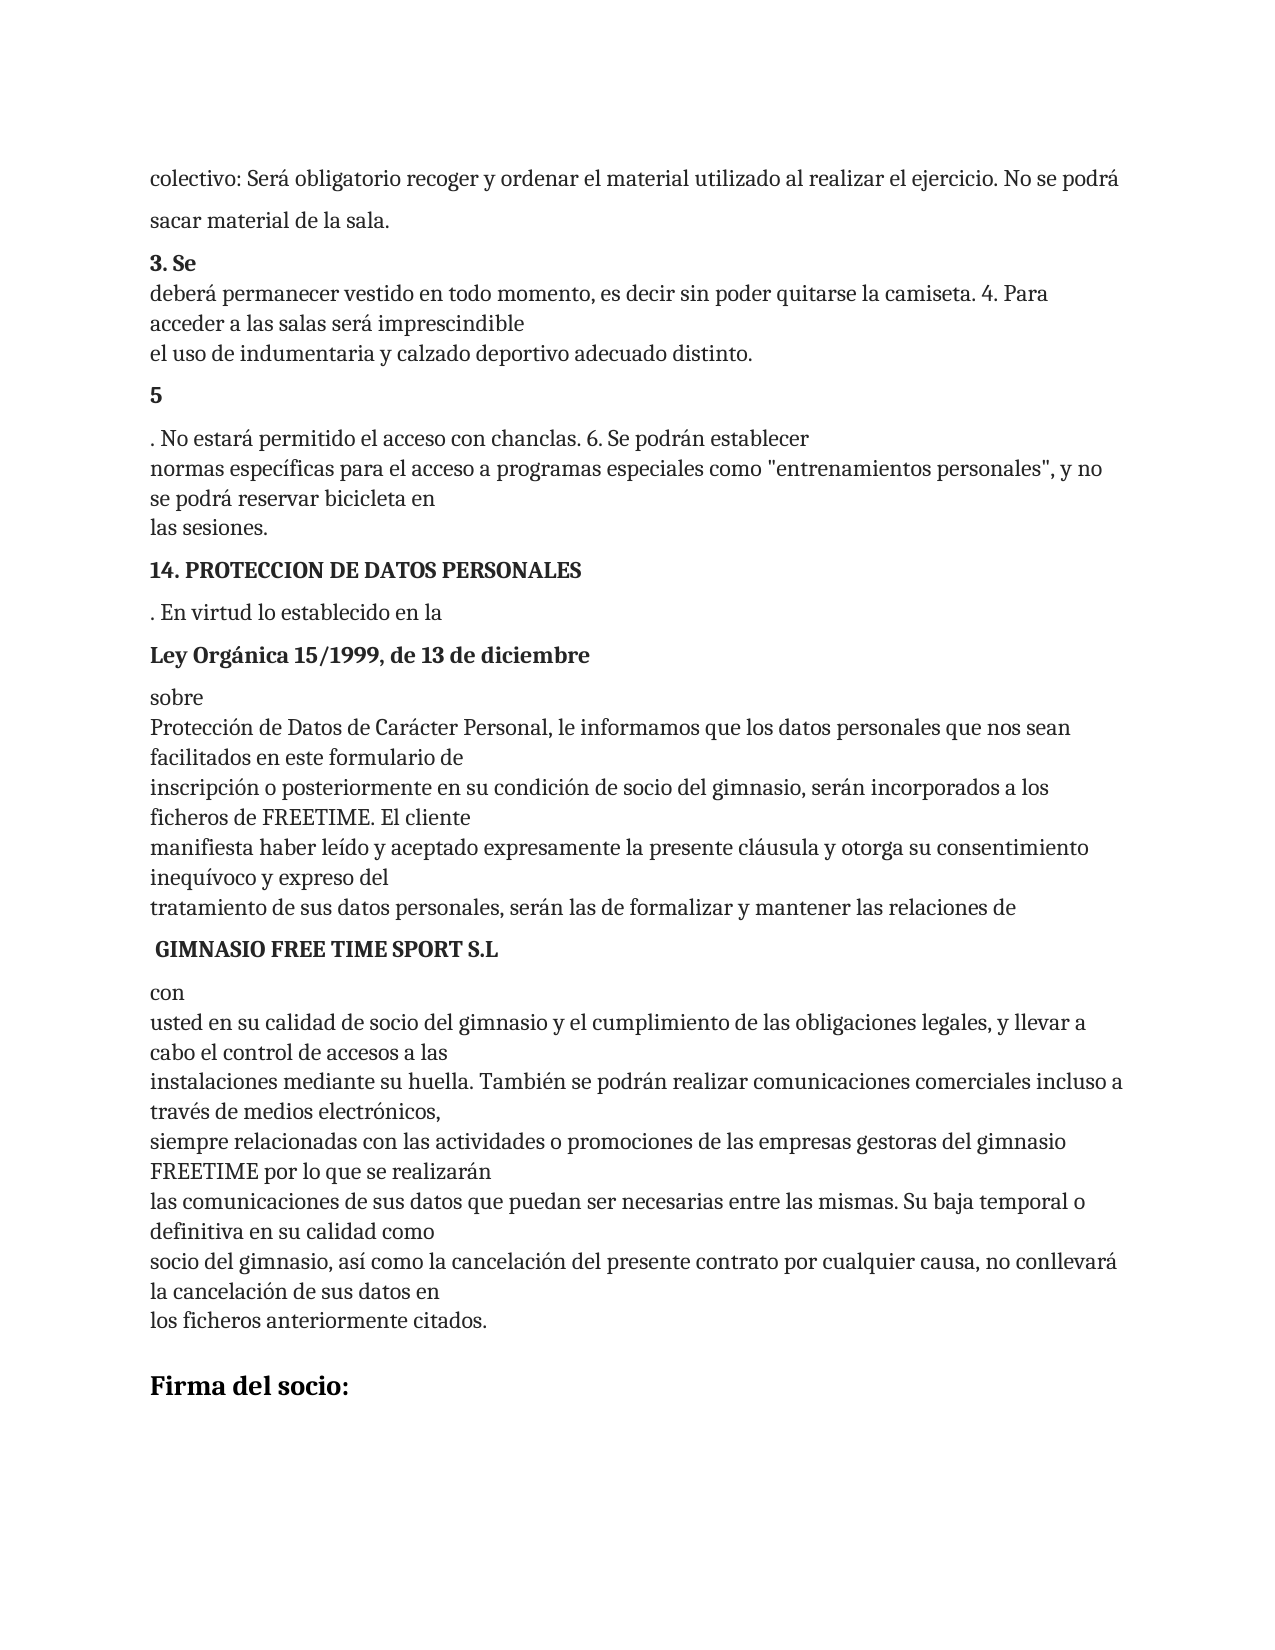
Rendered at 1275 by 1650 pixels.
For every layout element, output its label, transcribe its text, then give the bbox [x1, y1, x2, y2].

text Ley Orgánica 15/1999, de 13 de diciembre [150, 627, 1125, 669]
text deberá permanecer vestido en todo momento, es decir sin poder quitarse la camiseta. 4. Para acceder a las salas será imprescindible el uso de indumentaria y calzado deportivo adecuado distinto. [150, 277, 1125, 367]
text normas específicas para el acceso a programas especiales como "entrenamientos personales", y no se podrá reservar bicicleta en las sesiones. [150, 452, 1125, 542]
text . No estará permitido el acceso con chanclas. 6. Se podrán establecer [150, 410, 1125, 452]
text GIMNASIO FREE TIME SPORT S.L [150, 921, 1125, 964]
text . En virtud lo establecido en la [150, 584, 1125, 627]
text 3. Se [150, 235, 1125, 277]
text con [150, 964, 1125, 1006]
text 5 [150, 367, 1125, 410]
text sobre [150, 669, 1125, 712]
text 14. PROTECCION DE DATOS PERSONALES [150, 542, 1125, 584]
text Firma del socio: [150, 1369, 1125, 1402]
text colectivo: Será obligatorio recoger y ordenar el material utilizado al realizar el ejercicio. No se podrá sacar material de la sala. [150, 150, 1125, 235]
text Protección de Datos de Carácter Personal, le informamos que los datos personales que nos sean facilitados en este formulario de inscripción o posteriormente en su condición de socio del gimnasio, serán incorporados a los ficheros de FREETIME. El cliente manifiesta haber leído y aceptado expresamente la presente cláusula y otorga su consentimiento inequívoco y expreso del tratamiento de sus datos personales, serán las de formalizar y mantener las relaciones de [150, 712, 1125, 921]
text usted en su calidad de socio del gimnasio y el cumplimiento de las obligaciones legales, y llevar a cabo el control de accesos a las instalaciones mediante su huella. También se podrán realizar comunicaciones comerciales incluso a través de medios electrónicos, siempre relacionadas con las actividades o promociones de las empresas gestoras del gimnasio FREETIME por lo que se realizarán las comunicaciones de sus datos que puedan ser necesarias entre las mismas. Su baja temporal o definitiva en su calidad como socio del gimnasio, así como la cancelación del presente contrato por cualquier causa, no conllevará la cancelación de sus datos en los ficheros anteriormente citados. [150, 1006, 1125, 1335]
